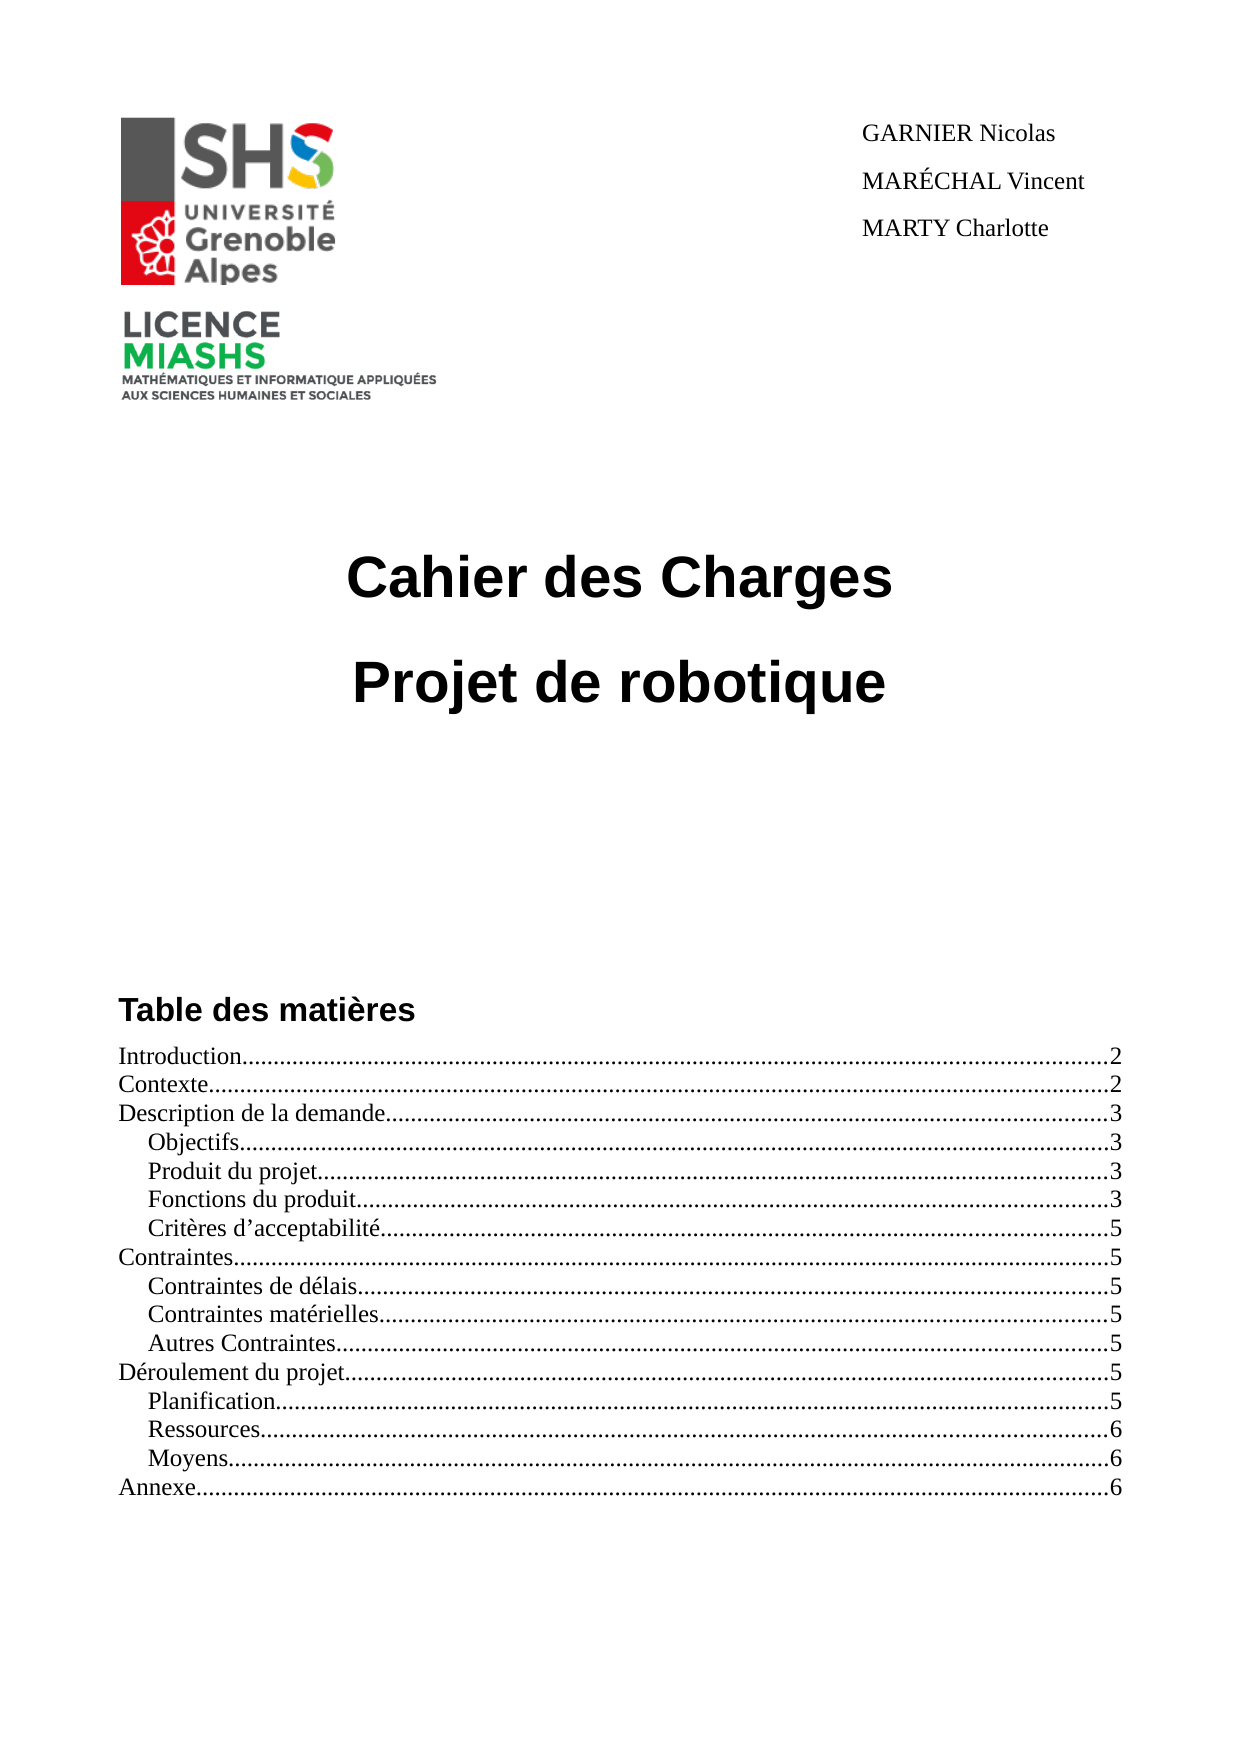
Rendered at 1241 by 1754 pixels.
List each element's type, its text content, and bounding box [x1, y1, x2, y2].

subtitle Table des matières [118, 990, 1122, 1028]
text Introduction 2 [118, 1041, 1122, 1069]
text Annexe 6 [118, 1472, 1122, 1501]
title Cahier des Charges [118, 543, 1122, 610]
text Contraintes 5 [118, 1242, 1122, 1271]
text Contexte 2 [118, 1069, 1122, 1098]
text Critères d’acceptabilité 5 [148, 1213, 1122, 1242]
text Produit du projet 3 [148, 1156, 1122, 1184]
text GARNIER Nicolas [385, 118, 1122, 147]
text Déroulement du projet 5 [118, 1357, 1122, 1386]
text MARÉCHAL Vincent [385, 166, 1122, 194]
picture [121, 114, 385, 285]
text Planification 5 [148, 1386, 1122, 1414]
text Objectifs 3 [148, 1127, 1122, 1156]
text Fonctions du produit 3 [148, 1184, 1122, 1213]
text Ressources 6 [148, 1414, 1122, 1443]
text Autres Contraintes 5 [148, 1328, 1122, 1357]
title Projet de robotique [118, 647, 1122, 714]
picture [121, 307, 442, 403]
text Description de la demande 3 [118, 1098, 1122, 1127]
text Contraintes matérielles 5 [148, 1299, 1122, 1328]
text Moyens 6 [148, 1443, 1122, 1472]
text MARTY Charlotte [385, 213, 1122, 242]
text Contraintes de délais 5 [148, 1271, 1122, 1299]
